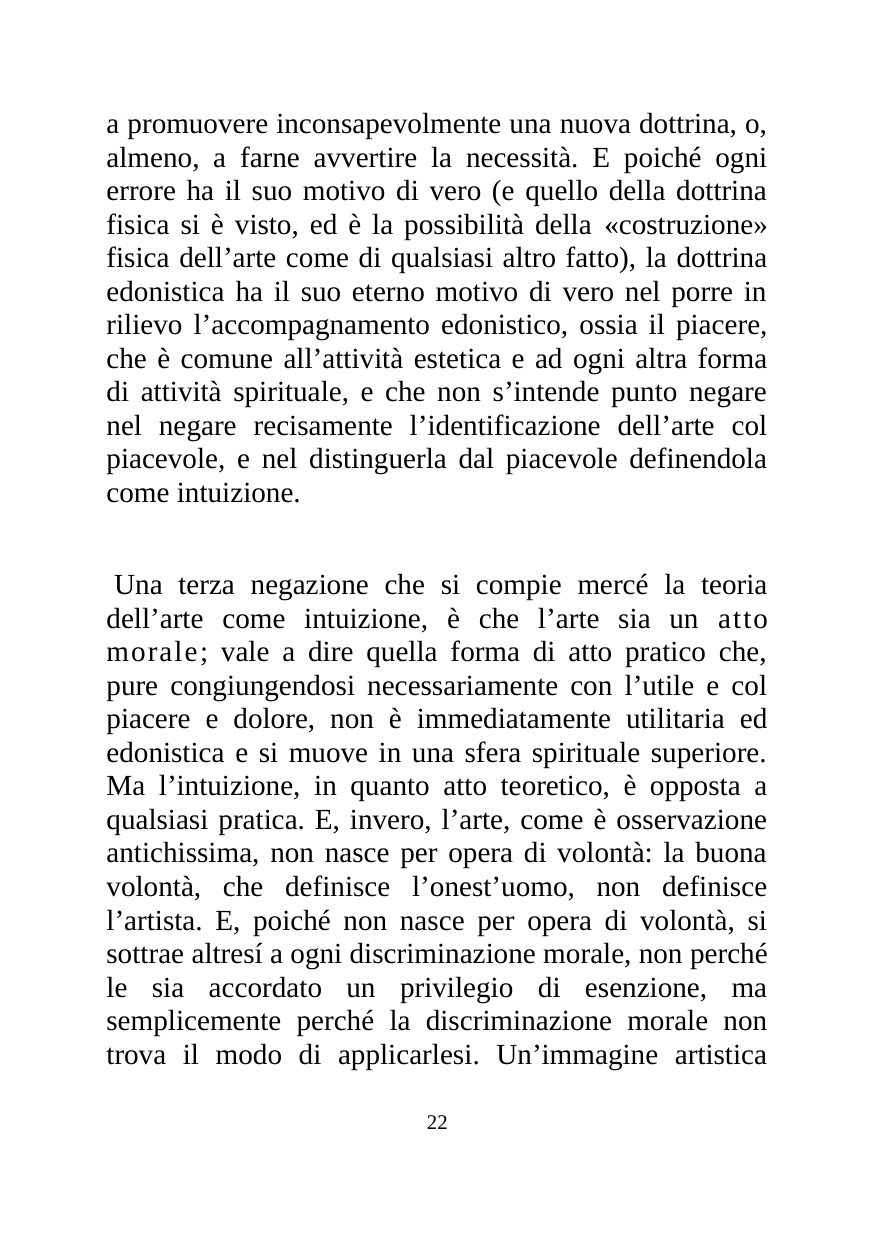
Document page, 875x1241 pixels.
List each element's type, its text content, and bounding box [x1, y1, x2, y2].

text Una terza negazione che si compie mercé la teoria dell’arte come intuizione, è che l’arte sia un atto morale; vale a dire quella forma di atto pratico che, pure congiungendosi necessariamente con l’utile e col piacere e dolore, non è immediatamente utilitaria ed edonistica e si muove in una sfera spirituale superiore. Ma l’intuizione, in quanto atto teoretico, è opposta a qualsiasi pratica. E, invero, l’arte, come è osservazione antichissima, non nasce per opera di volontà: la buona volontà, che definisce l’onest’uomo, non definisce l’artista. E, poiché non nasce per opera di volontà, si sottrae altresí a ogni discriminazione morale, non perché le sia accordato un privilegio di esenzione, ma semplicemente perché la discriminazione morale non trova il modo di applicarlesi. Un’immagine artistica [106, 567, 768, 1070]
text a promuovere inconsapevolmente una nuova dottrina, o, almeno, a farne avvertire la necessità. E poiché ogni errore ha il suo motivo di vero (e quello della dottrina fisica si è visto, ed è la possibilità della «costruzione» fisica dell’arte come di qualsiasi altro fatto), la dottrina edonistica ha il suo eterno motivo di vero nel porre in rilievo l’accompagnamento edonistico, ossia il piacere, che è comune all’attività estetica e ad ogni altra forma di attività spirituale, e che non s’intende punto negare nel negare recisamente l’identificazione dell’arte col piacevole, e nel distinguerla dal piacevole definendola come intuizione. [106, 106, 768, 509]
